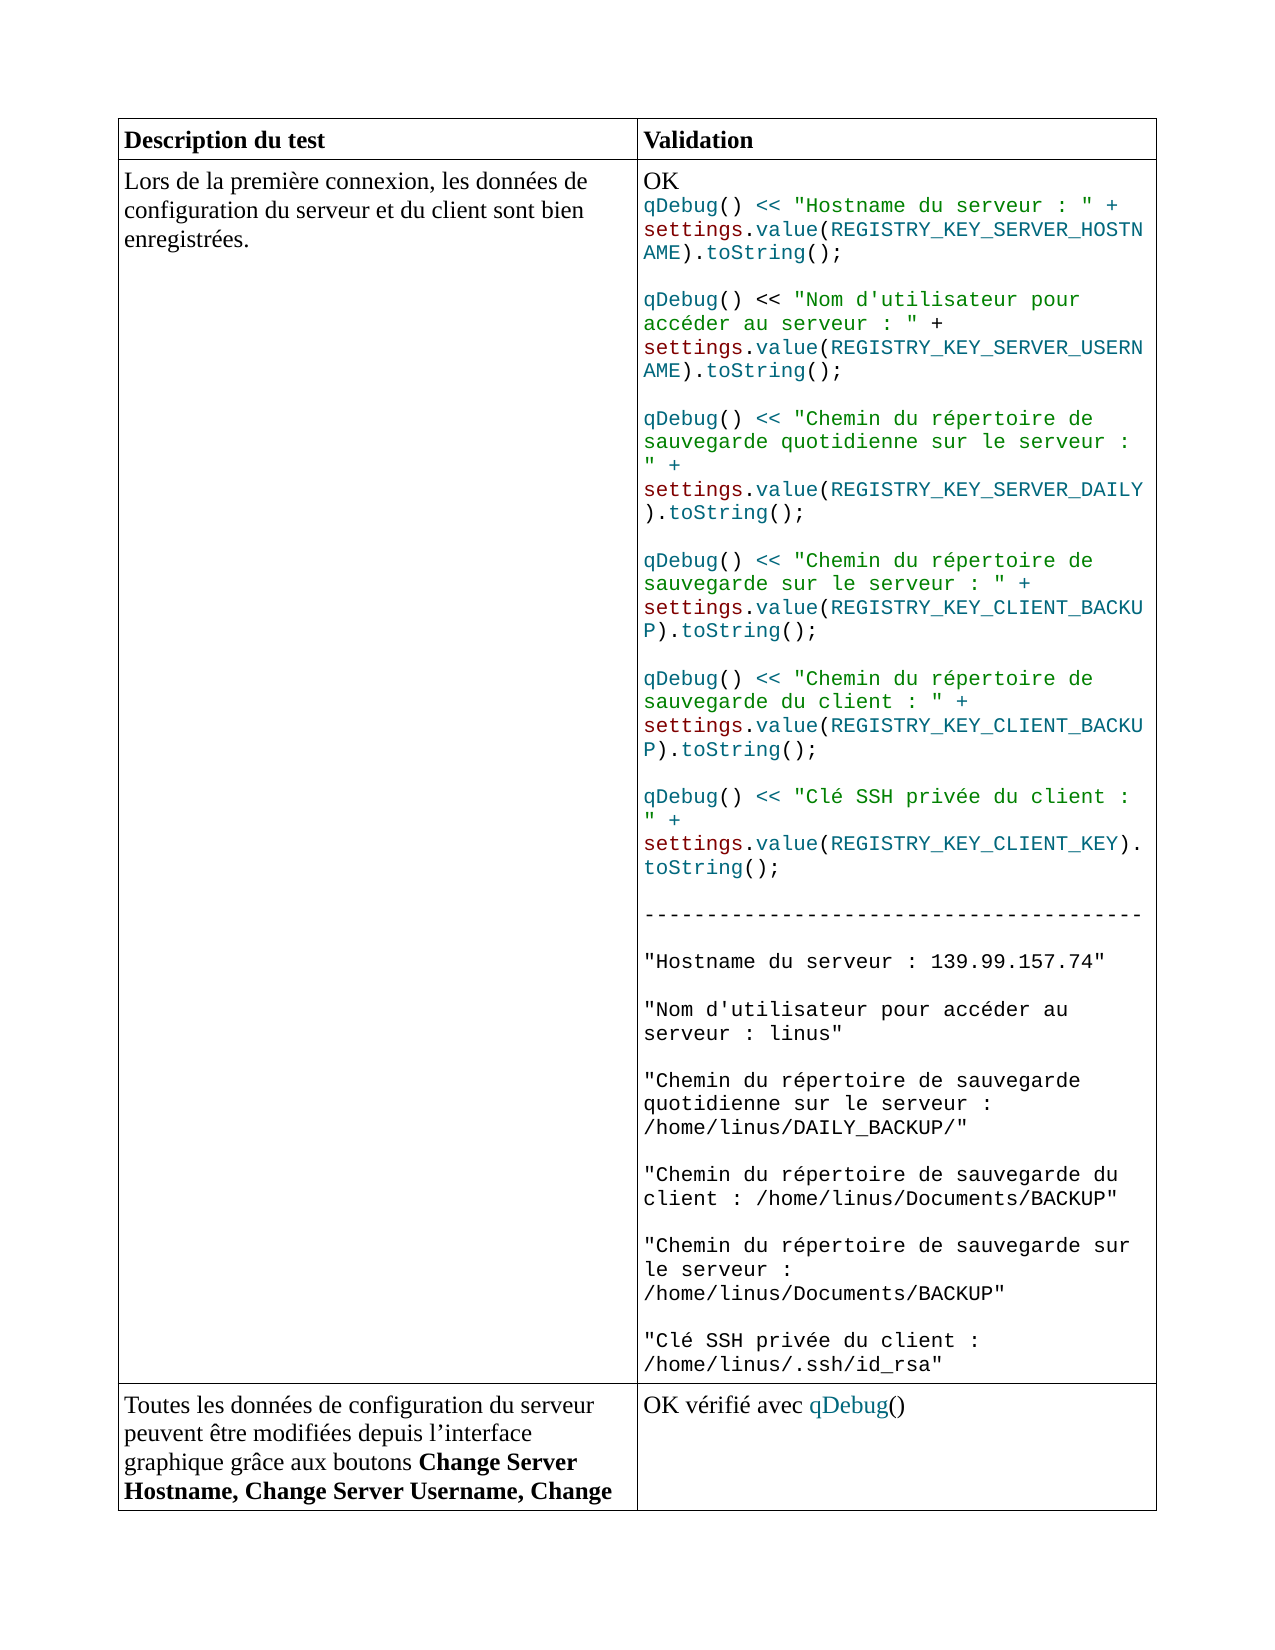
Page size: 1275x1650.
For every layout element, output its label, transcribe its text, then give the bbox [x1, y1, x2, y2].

table_header Validation [638, 119, 1156, 159]
table_header Description du test [119, 119, 637, 159]
table_cell Lors de la première connexion, les données de configuration du serveur et du client sont bien enregistrées. [119, 160, 637, 1383]
table_cell OK qDebug() << "Hostname du serveur : " + settings.value(REGISTRY_KEY_SERVER_HOSTNAME).toString(); qDebug() << "Nom d'utilisateur pour accéder au serveur : " + settings.value(REGISTRY_KEY_SERVER_USERNAME).toString(); qDebug() << "Chemin du répertoire de sauvegarde quotidienne sur le serveur : " + settings.value(REGISTRY_KEY_SERVER_DAILY).toString(); qDebug() << "Chemin du répertoire de sauvegarde sur le serveur : " + settings.value(REGISTRY_KEY_CLIENT_BACKUP).toString(); qDebug() << "Chemin du répertoire de sauvegarde du client : " + settings.value(REGISTRY_KEY_CLIENT_BACKUP).toString(); qDebug() << "Clé SSH privée du client : " + settings.value(REGISTRY_KEY_CLIENT_KEY).toString(); ---------------------------------------- "Hostname du serveur : 139.99.157.74" "Nom d'utilisateur pour accéder au serveur : linus" "Chemin du répertoire de sauvegarde quotidienne sur le serveur : /home/linus/DAILY_BACKUP/" "Chemin du répertoire de sauvegarde du client : /home/linus/Documents/BACKUP" "Chemin du répertoire de sauvegarde sur le serveur : /home/linus/Documents/BACKUP" "Clé SSH privée du client : /home/linus/.ssh/id_rsa" [638, 160, 1156, 1383]
table_cell Toutes les données de configuration du serveur peuvent être modifiées depuis l’interface graphique grâce aux boutons Change Server Hostname, Change Server Username, Change [119, 1384, 637, 1510]
table_cell OK vérifié avec qDebug() [638, 1384, 1156, 1510]
